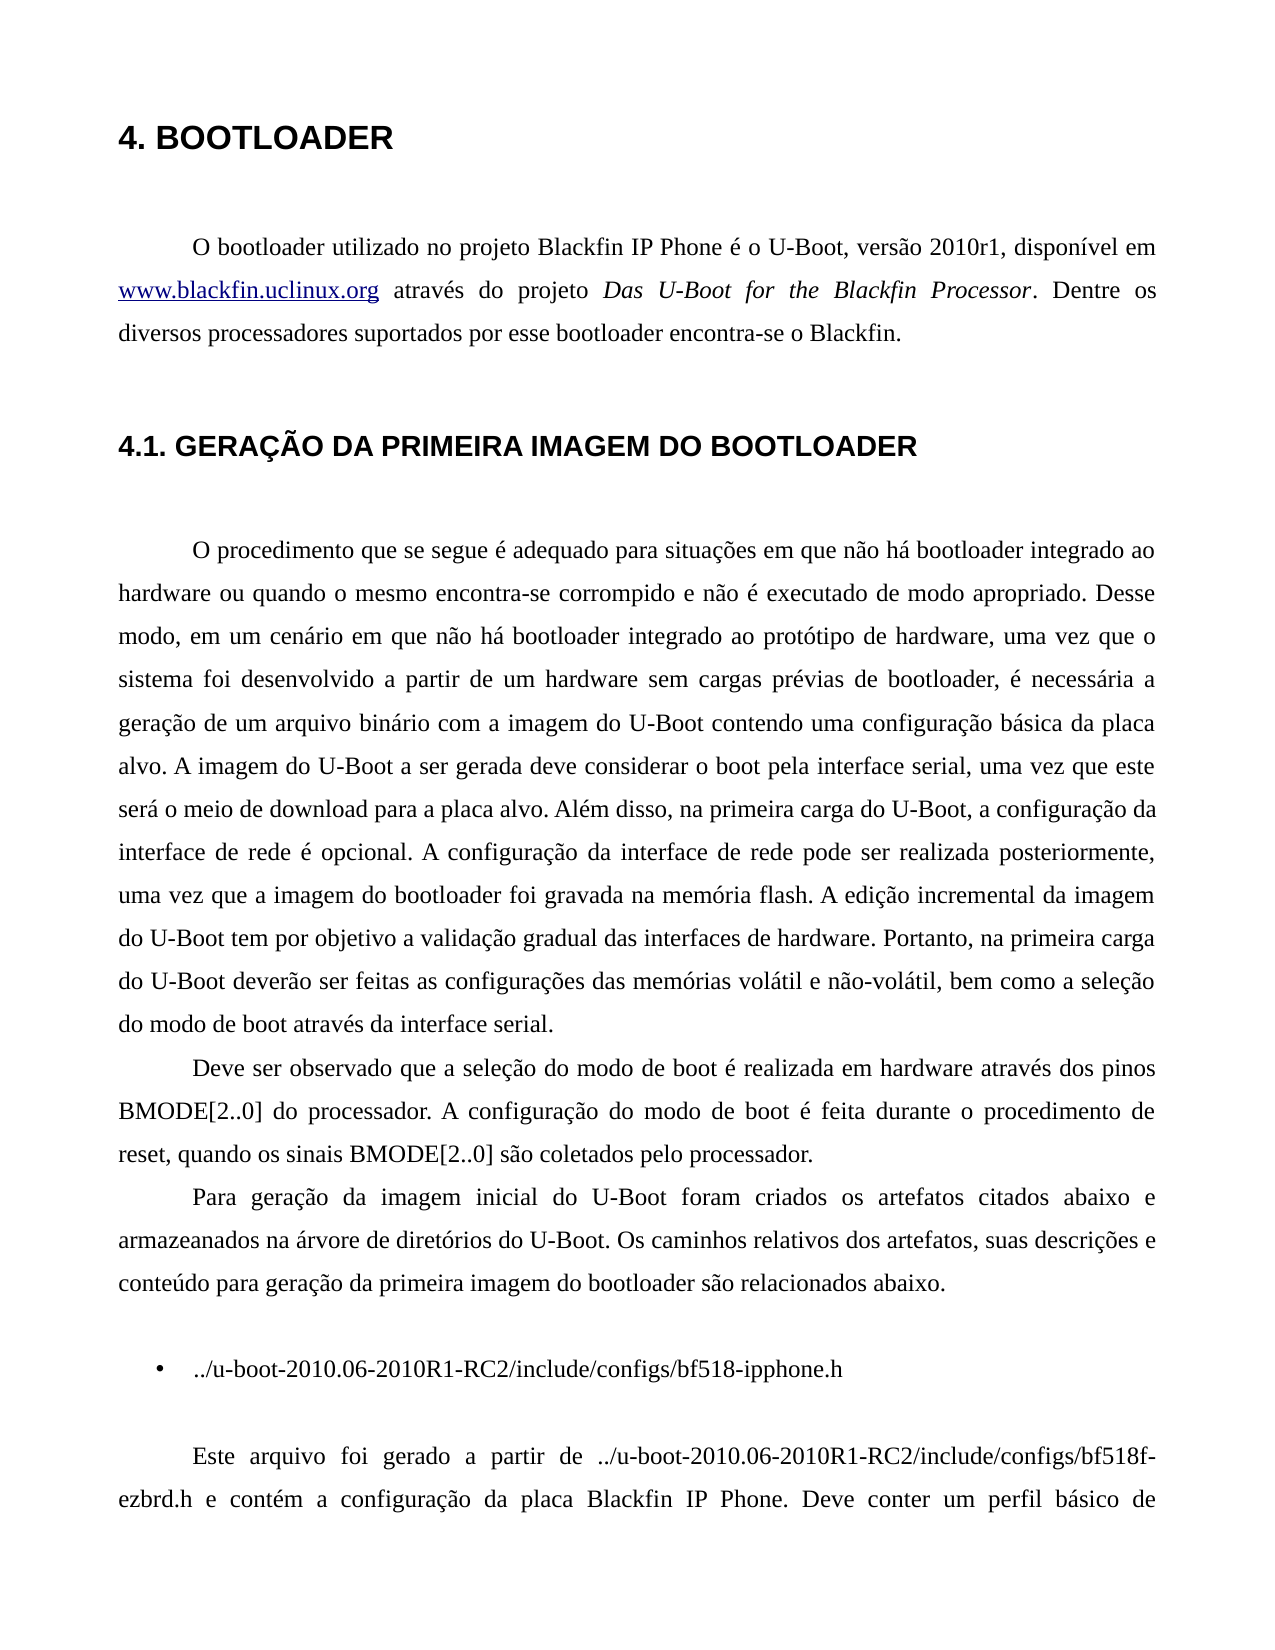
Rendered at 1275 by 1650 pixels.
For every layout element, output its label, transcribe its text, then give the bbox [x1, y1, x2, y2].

text O procedimento que se segue é adequado para situações em que não há bootloader integrado ao hardware ou quando o mesmo encontra-se corrompido e não é executado de modo apropriado. Desse modo, em um cenário em que não há bootloader integrado ao protótipo de hardware, uma vez que o sistema foi desenvolvido a partir de um hardware sem cargas prévias de bootloader, é necessária a geração de um arquivo binário com a imagem do U-Boot contendo uma configuração básica da placa alvo. A imagem do U-Boot a ser gerada deve considerar o boot pela interface serial, uma vez que este será o meio de download para a placa alvo. Além disso, na primeira carga do U-Boot, a configuração da interface de rede é opcional. A configuração da interface de rede pode ser realizada posteriormente, uma vez que a imagem do bootloader foi gravada na memória flash. A edição incremental da imagem do U-Boot tem por objetivo a validação gradual das interfaces de hardware. Portanto, na primeira carga do U-Boot deverão ser feitas as configurações das memórias volátil e não-volátil, bem como a seleção do modo de boot através da interface serial. [118, 535, 1157, 1038]
text Deve ser observado que a seleção do modo de boot é realizada em hardware através dos pinos BMODE[2..0] do processador. A configuração do modo de boot é feita durante o procedimento de reset, quando os sinais BMODE[2..0] são coletados pelo processador. [118, 1053, 1157, 1168]
text Para geração da imagem inicial do U-Boot foram criados os artefatos citados abaixo e armazeanados na árvore de diretórios do U-Boot. Os caminhos relativos dos artefatos, suas descrições e conteúdo para geração da primeira imagem do bootloader são relacionados abaixo. [118, 1182, 1157, 1297]
list ../u-boot-2010.06-2010R1-RC2/include/configs/bf518-ipphone.h [156, 1354, 1157, 1383]
text O bootloader utilizado no projeto Blackfin IP Phone é o U-Boot, versão 2010r1, disponível em www.blackfin.uclinux.org através do projeto Das U-Boot for the Blackfin Processor. Dentre os diversos processadores suportados por esse bootloader encontra-se o Blackfin. [118, 232, 1157, 347]
subtitle 4.1. GERAÇÃO DA PRIMEIRA IMAGEM DO BOOTLOADER [118, 429, 1157, 463]
text Este arquivo foi gerado a partir de ../u-boot-2010.06-2010R1-RC2/include/configs/bf518f-ezbrd.h e contém a configuração da placa Blackfin IP Phone. Deve conter um perfil básico de [118, 1441, 1157, 1513]
subtitle 4. BOOTLOADER [118, 118, 1157, 157]
